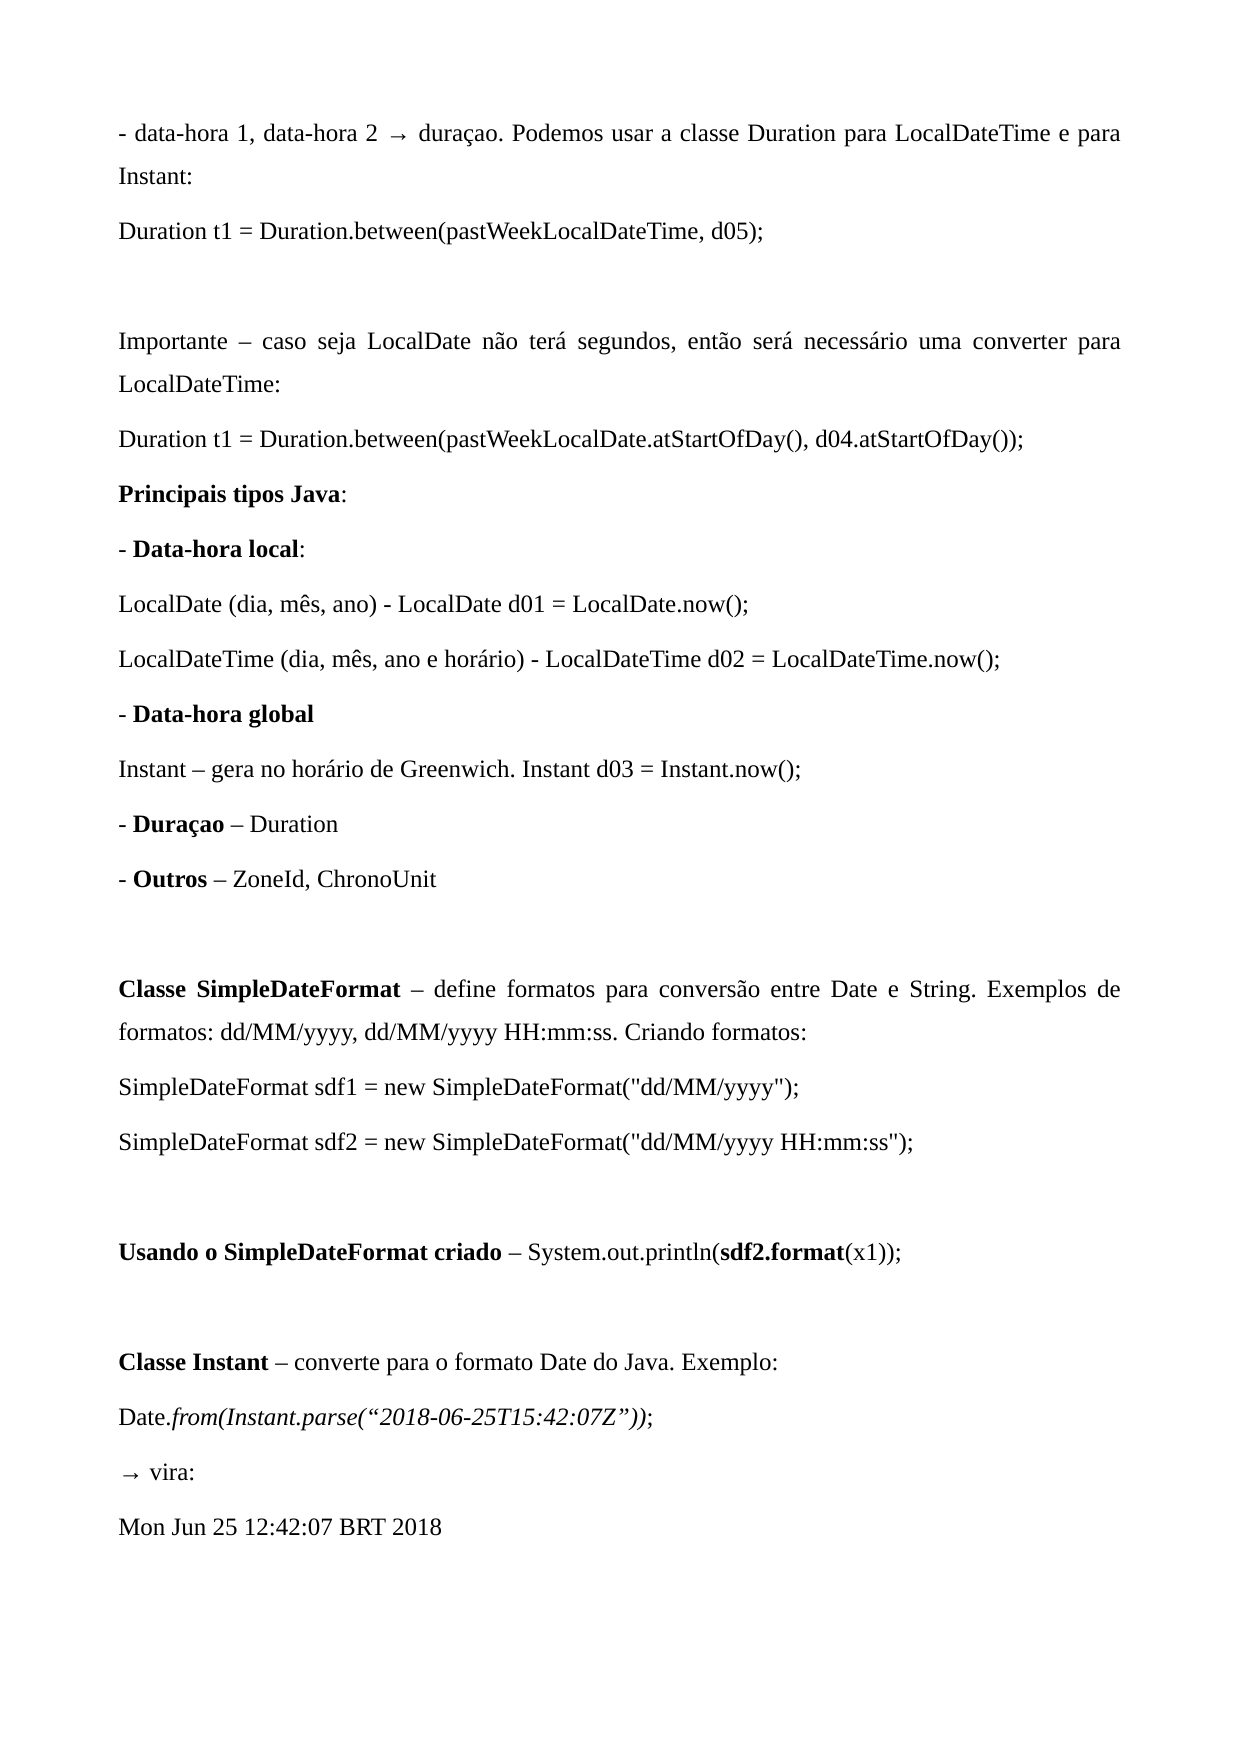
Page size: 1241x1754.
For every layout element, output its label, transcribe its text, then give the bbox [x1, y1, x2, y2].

text Usando o SimpleDateFormat criado – System.out.println(sdf2.format(x1)); [118, 1237, 1122, 1266]
text SimpleDateFormat sdf2 = new SimpleDateFormat("dd/MM/yyyy HH:mm:ss"); [118, 1127, 1122, 1156]
text - data-hora 1, data-hora 2 → duraçao. Podemos usar a classe Duration para LocalDateTime e para Instant: [118, 118, 1122, 190]
text Duration t1 = Duration.between(pastWeekLocalDateTime, d05); [118, 216, 1122, 245]
text - Duraçao – Duration [118, 809, 1122, 838]
text - Data-hora local: [118, 534, 1122, 563]
text Date.from(Instant.parse(“2018-06-25T15:42:07Z”)); [118, 1402, 1122, 1431]
text Classe Instant – converte para o formato Date do Java. Exemplo: [118, 1347, 1122, 1376]
text LocalDateTime (dia, mês, ano e horário) - LocalDateTime d02 = LocalDateTime.now(); [118, 644, 1122, 673]
text - Outros – ZoneId, ChronoUnit [118, 864, 1122, 893]
text LocalDate (dia, mês, ano) - LocalDate d01 = LocalDate.now(); [118, 589, 1122, 618]
text Mon Jun 25 12:42:07 BRT 2018 [118, 1512, 1122, 1541]
text - Data-hora global [118, 699, 1122, 728]
text Duration t1 = Duration.between(pastWeekLocalDate.atStartOfDay(), d04.atStartOfDay()); [118, 424, 1122, 453]
text → vira: [118, 1457, 1122, 1486]
text Principais tipos Java: [118, 479, 1122, 508]
text Instant – gera no horário de Greenwich. Instant d03 = Instant.now(); [118, 754, 1122, 783]
text Classe SimpleDateFormat – define formatos para conversão entre Date e String. Exemplos de formatos: dd/MM/yyyy, dd/MM/yyyy HH:mm:ss. Criando formatos: [118, 974, 1122, 1046]
text Importante – caso seja LocalDate não terá segundos, então será necessário uma converter para LocalDateTime: [118, 326, 1122, 398]
text SimpleDateFormat sdf1 = new SimpleDateFormat("dd/MM/yyyy"); [118, 1072, 1122, 1101]
